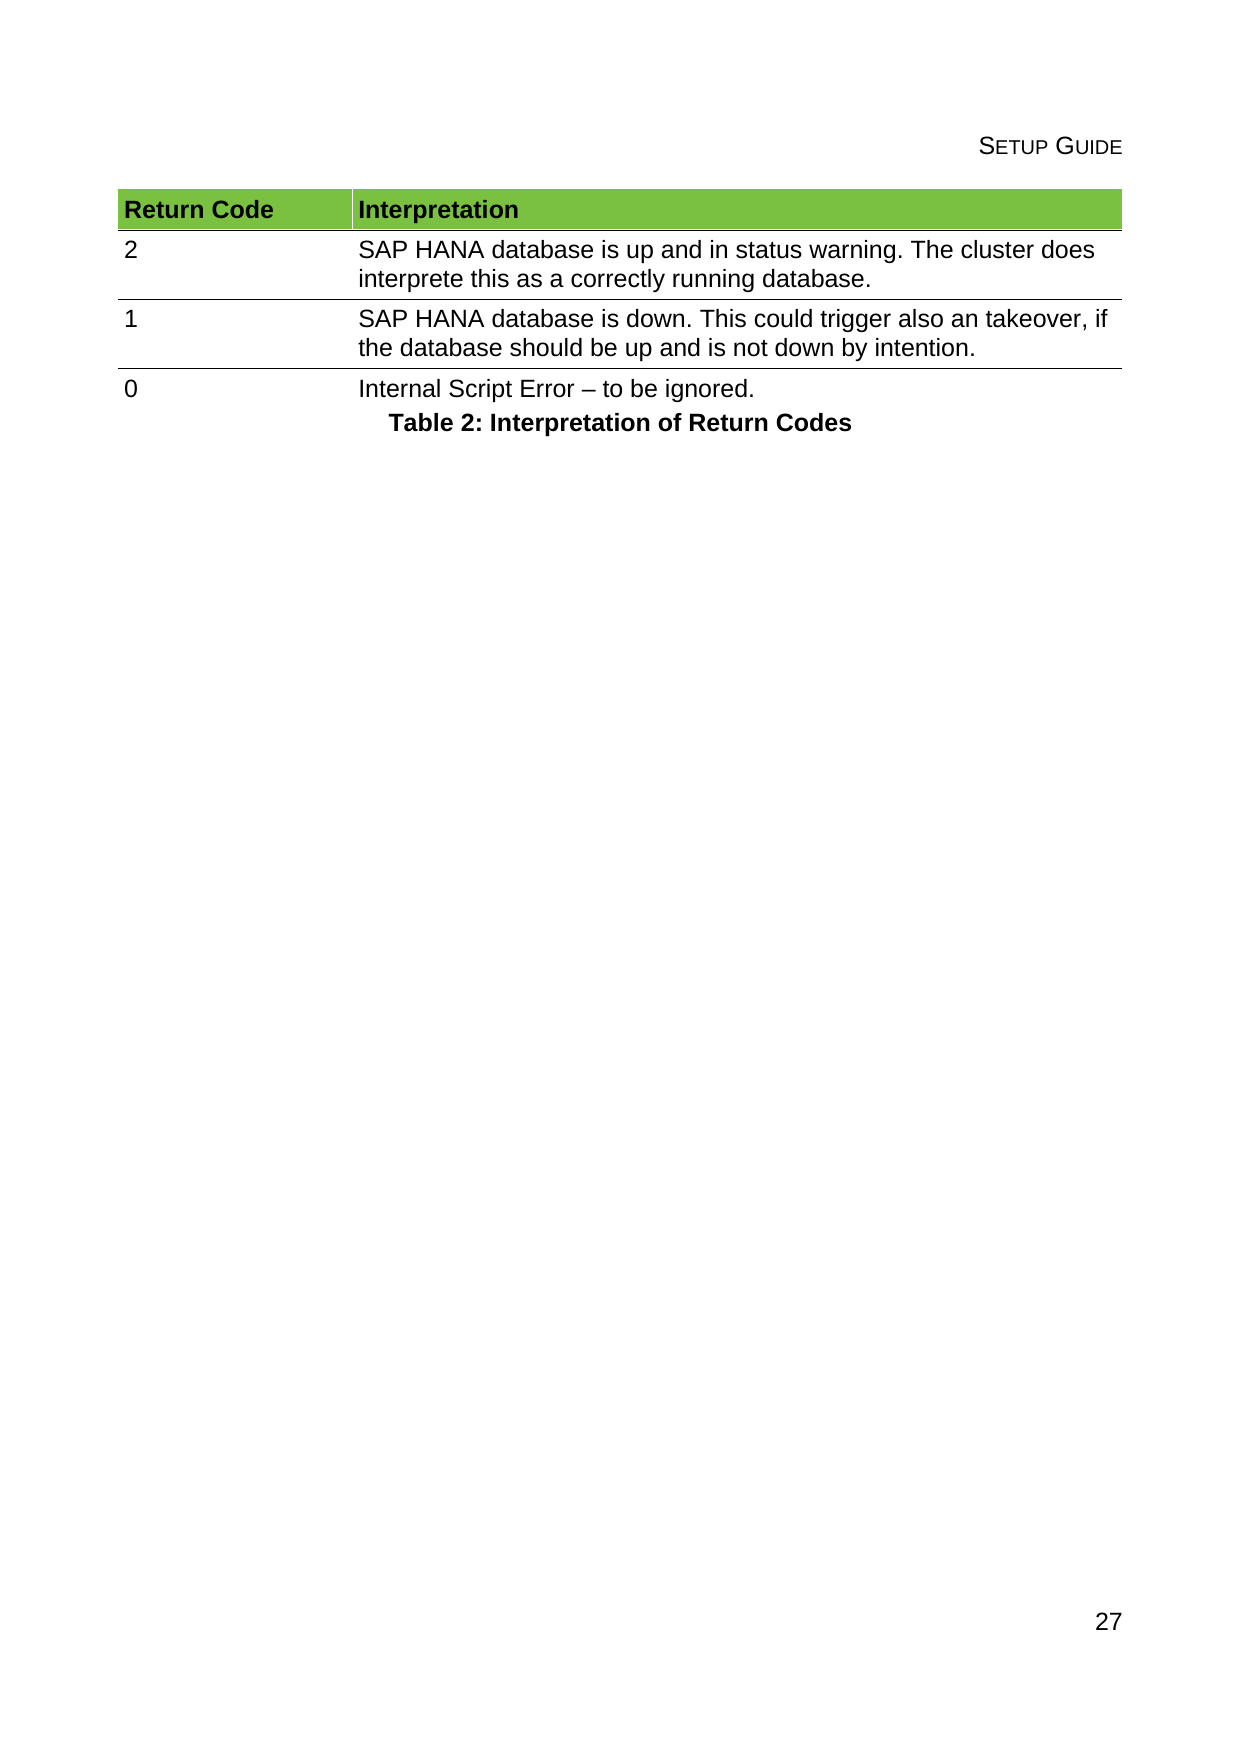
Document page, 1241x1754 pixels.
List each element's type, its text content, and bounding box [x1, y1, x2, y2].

table_header Return Code [118, 189, 352, 229]
table_cell 1 [118, 300, 352, 368]
table_cell SAP HANA database is down. This could trigger also an takeover, if the database should be up and is not down by intention. [353, 300, 1122, 368]
table_cell Internal Script Error – to be ignored. [353, 369, 1122, 408]
text Table 2: Interpretation of Return Codes [118, 408, 1122, 437]
table_cell SAP HANA database is up and in status warning. The cluster does interprete this as a correctly running database. [353, 231, 1122, 299]
table_header Interpretation [353, 189, 1122, 229]
table_cell 2 [118, 231, 352, 299]
table_cell 0 [118, 369, 352, 408]
